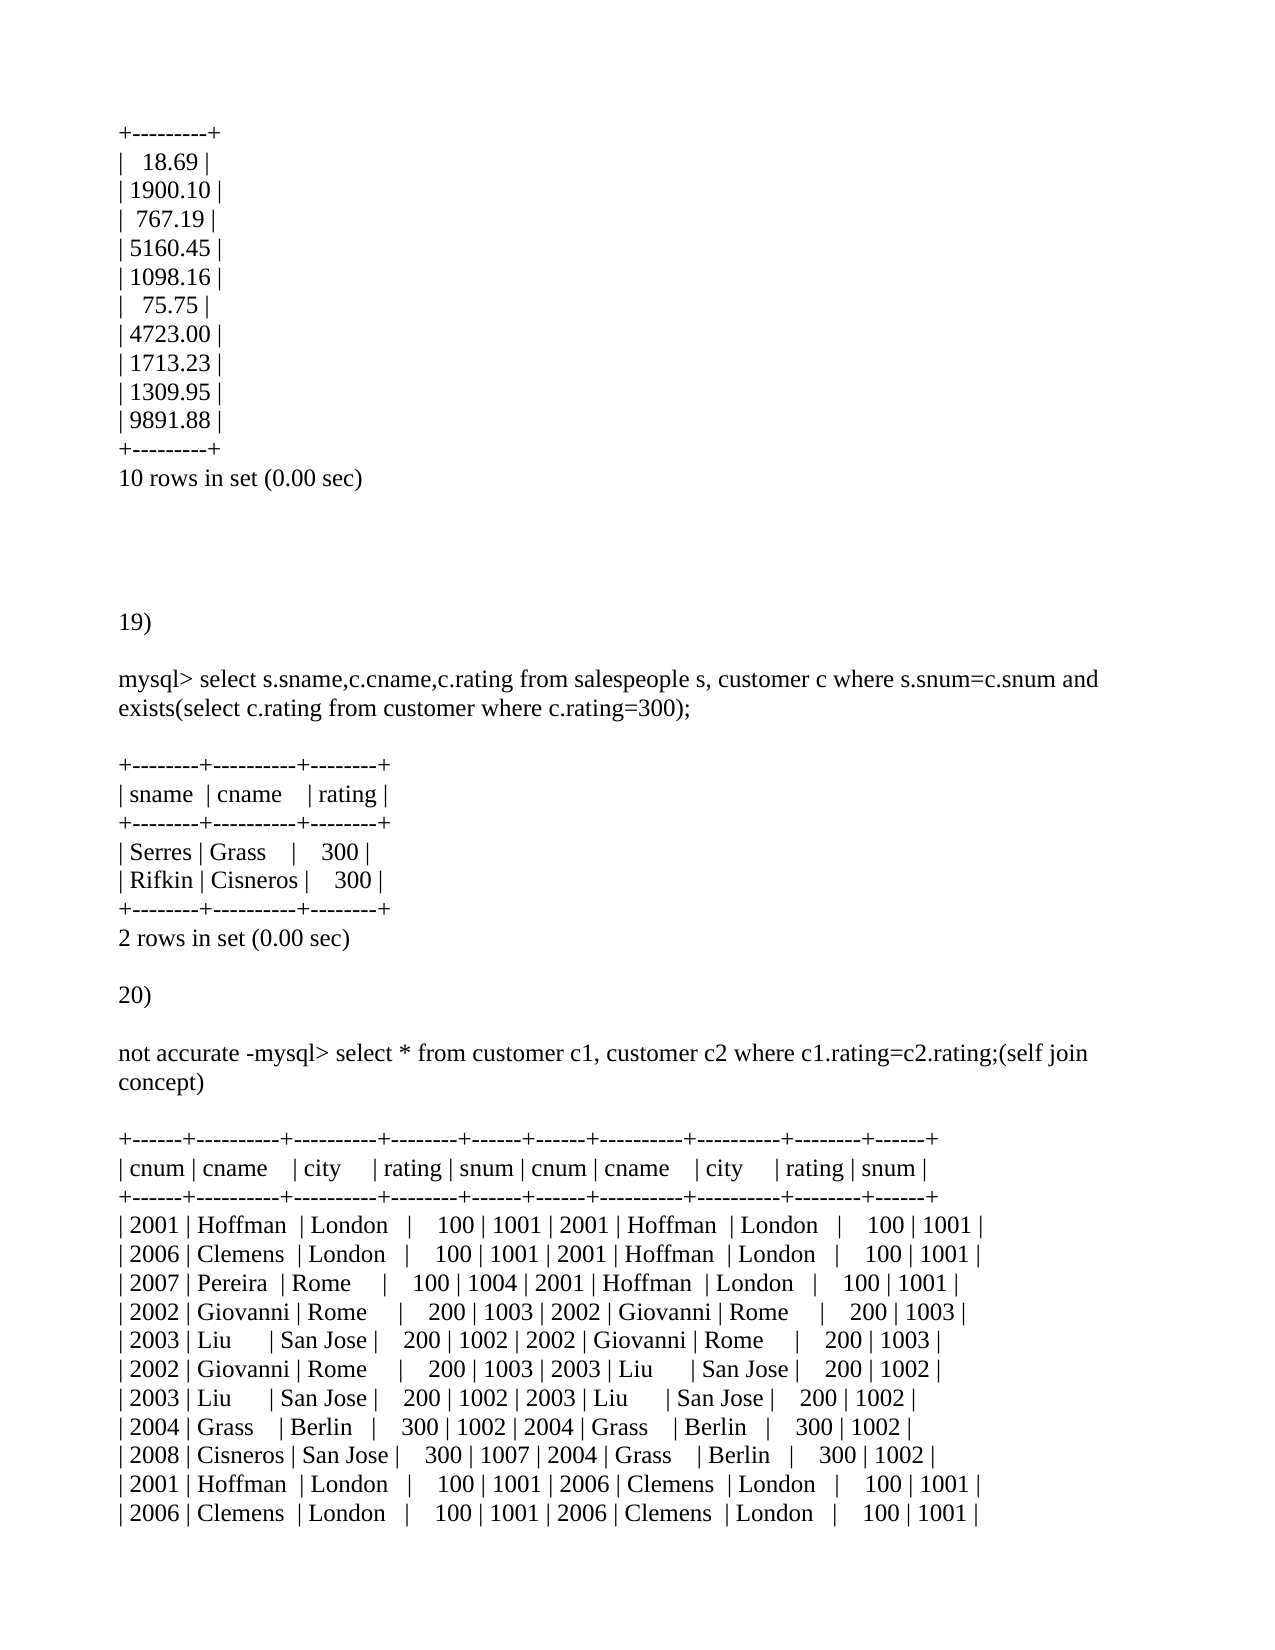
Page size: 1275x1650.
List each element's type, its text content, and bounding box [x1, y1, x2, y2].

text | 1713.23 | [118, 348, 1157, 377]
text | 75.75 | [118, 291, 1157, 319]
text | 2001 | Hoffman | London | 100 | 1001 | 2001 | Hoffman | London | 100 | 1001 | [118, 1211, 1157, 1239]
text 19) [118, 607, 1157, 636]
text | 18.69 | [118, 147, 1157, 176]
text +--------+----------+--------+ [118, 894, 1157, 923]
text +---------+ [118, 434, 1157, 463]
text | 5160.45 | [118, 233, 1157, 262]
text +--------+----------+--------+ [118, 751, 1157, 779]
text | 2003 | Liu | San Jose | 200 | 1002 | 2002 | Giovanni | Rome | 200 | 1003 | [118, 1326, 1157, 1354]
text | 1900.10 | [118, 176, 1157, 204]
text | 767.19 | [118, 204, 1157, 233]
text | cnum | cname | city | rating | snum | cnum | cname | city | rating | snum | [118, 1153, 1157, 1182]
text | 2002 | Giovanni | Rome | 200 | 1003 | 2002 | Giovanni | Rome | 200 | 1003 | [118, 1297, 1157, 1326]
text | Serres | Grass | 300 | [118, 837, 1157, 866]
text 20) [118, 981, 1157, 1009]
text mysql> select s.sname,c.cname,c.rating from salespeople s, customer c where s.snum=c.snum and exists(select c.rating from customer where c.rating=300); [118, 664, 1157, 722]
text +------+----------+----------+--------+------+------+----------+----------+--------+------+ [118, 1182, 1157, 1211]
text | 1098.16 | [118, 262, 1157, 291]
text | 4723.00 | [118, 319, 1157, 348]
text | 2007 | Pereira | Rome | 100 | 1004 | 2001 | Hoffman | London | 100 | 1001 | [118, 1268, 1157, 1297]
text | 9891.88 | [118, 406, 1157, 434]
text | Rifkin | Cisneros | 300 | [118, 866, 1157, 894]
text | 2003 | Liu | San Jose | 200 | 1002 | 2003 | Liu | San Jose | 200 | 1002 | [118, 1383, 1157, 1412]
text | 1309.95 | [118, 377, 1157, 406]
text not accurate -mysql> select * from customer c1, customer c2 where c1.rating=c2.rating;(self join concept) [118, 1038, 1157, 1096]
text +--------+----------+--------+ [118, 808, 1157, 837]
text | 2006 | Clemens | London | 100 | 1001 | 2001 | Hoffman | London | 100 | 1001 | [118, 1239, 1157, 1268]
text 10 rows in set (0.00 sec) [118, 463, 1157, 492]
text | sname | cname | rating | [118, 779, 1157, 808]
text 2 rows in set (0.00 sec) [118, 923, 1157, 952]
text | 2001 | Hoffman | London | 100 | 1001 | 2006 | Clemens | London | 100 | 1001 | [118, 1469, 1157, 1498]
text +---------+ [118, 118, 1157, 147]
text | 2008 | Cisneros | San Jose | 300 | 1007 | 2004 | Grass | Berlin | 300 | 1002 | [118, 1441, 1157, 1469]
text | 2004 | Grass | Berlin | 300 | 1002 | 2004 | Grass | Berlin | 300 | 1002 | [118, 1412, 1157, 1441]
text +------+----------+----------+--------+------+------+----------+----------+--------+------+ [118, 1124, 1157, 1153]
text | 2006 | Clemens | London | 100 | 1001 | 2006 | Clemens | London | 100 | 1001 | [118, 1498, 1157, 1527]
text | 2002 | Giovanni | Rome | 200 | 1003 | 2003 | Liu | San Jose | 200 | 1002 | [118, 1354, 1157, 1383]
